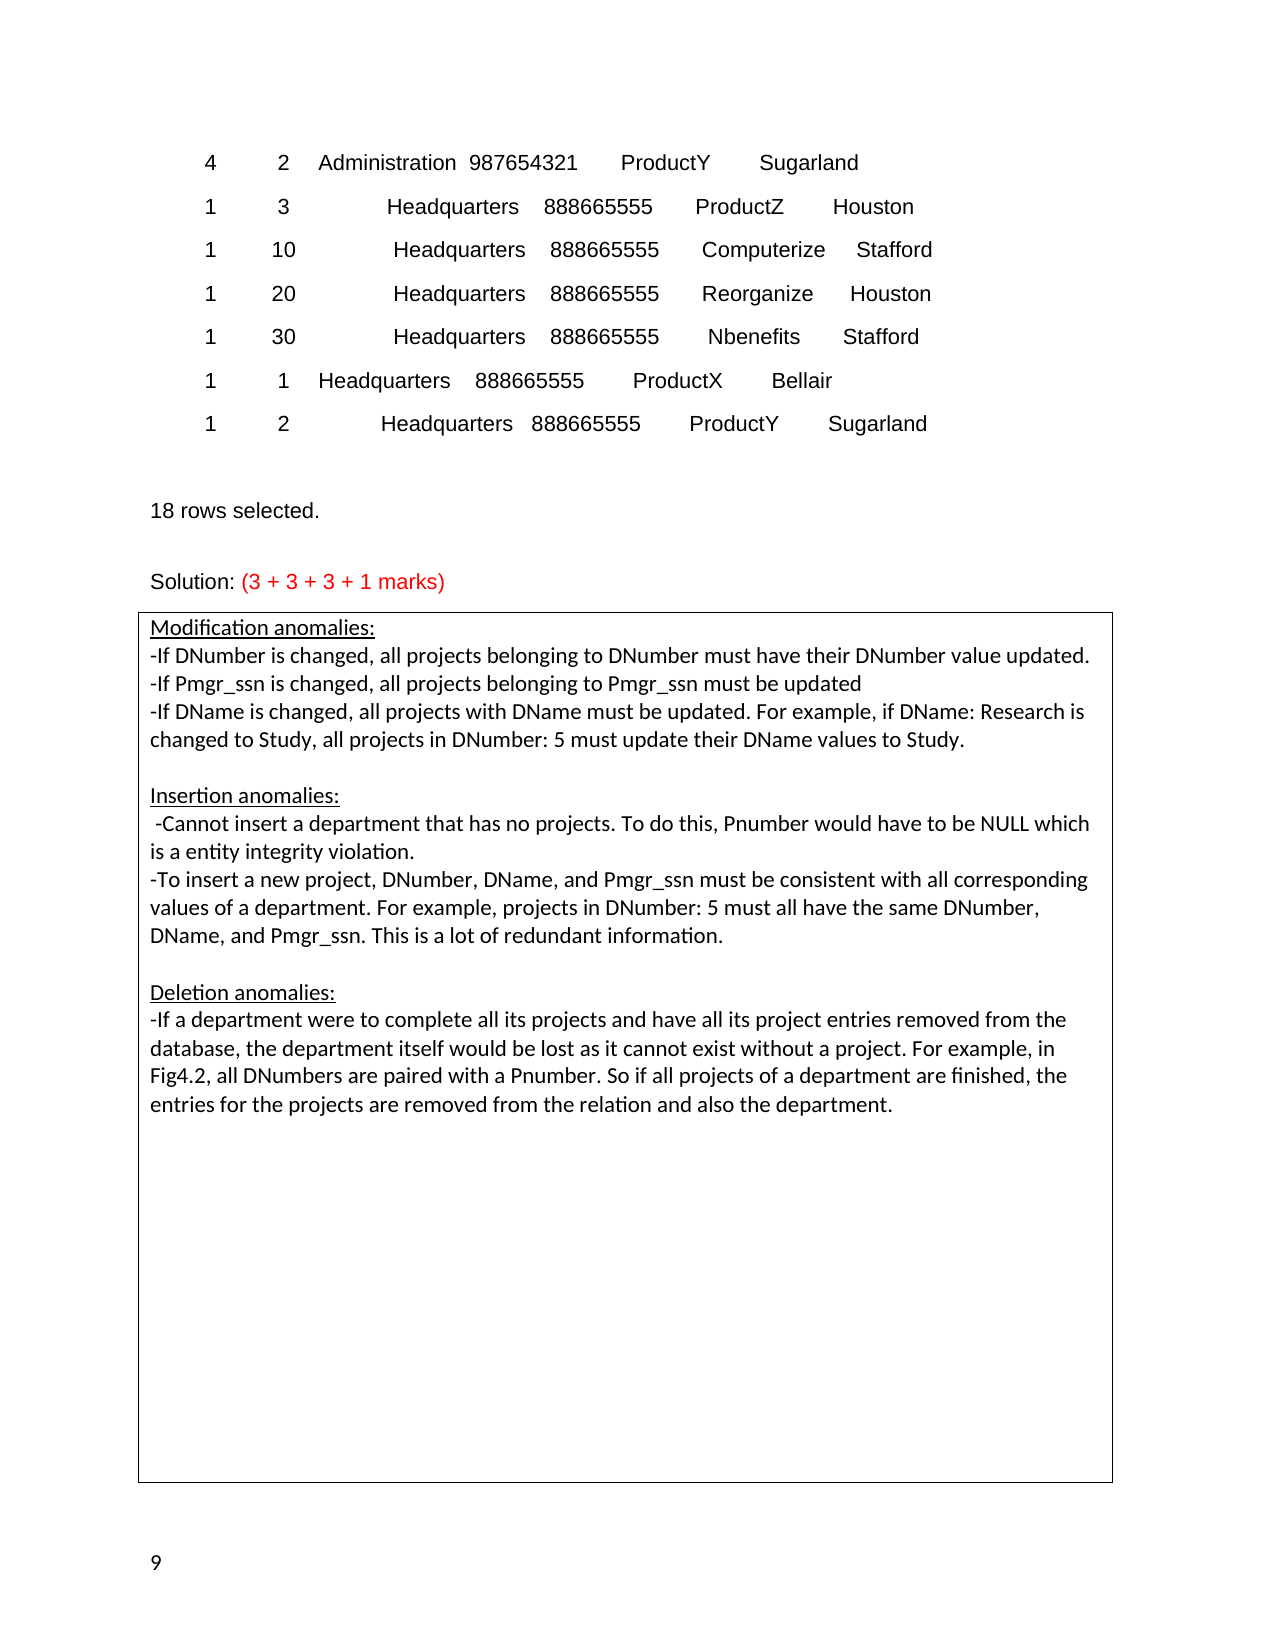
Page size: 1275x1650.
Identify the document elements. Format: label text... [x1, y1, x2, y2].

text 1 30 Headquarters 888665555 Nbenefits Stafford [150, 324, 1125, 349]
text 18 rows selected. [150, 498, 1125, 523]
text 1 2 Headquarters 888665555 ProductY Sugarland [150, 411, 1125, 436]
text 1 20 Headquarters 888665555 Reorganize Houston [150, 281, 1125, 306]
table_header Modification anomalies: -If DNumber is changed, all projects belonging to DNumber must have their DNumber value updated. -If Pmgr_ssn is changed, all projects belonging to Pmgr_ssn must be updated -If DName is changed, all projects with DName must be updated. For example, if DName: Research is changed to Study, all projects in DNumber: 5 must update their DName values to Study. Insertion anomalies: -Cannot insert a department that has no projects. To do this, Pnumber would have to be NULL which is a entity integrity violation. -To insert a new project, DNumber, DName, and Pmgr_ssn must be consistent with all corresponding values of a department. For example, projects in DNumber: 5 must all have the same DNumber, DName, and Pmgr_ssn. This is a lot of redundant information. Deletion anomalies: -If a department were to complete all its projects and have all its project entries removed from the database, the department itself would be lost as it cannot exist without a project. For example, in Fig4.2, all DNumbers are paired with a Pnumber. So if all projects of a department are finished, the entries for the projects are removed from the relation and also the department. [139, 613, 1112, 1482]
text Solution: (3 + 3 + 3 + 1 marks) [150, 542, 1125, 594]
text 4 2 Administration 987654321 ProductY Sugarland [150, 150, 1125, 175]
text 1 1 Headquarters 888665555 ProductX Bellair [150, 368, 1125, 393]
text 1 10 Headquarters 888665555 Computerize Stafford [150, 237, 1125, 262]
text 1 3 Headquarters 888665555 ProductZ Houston [150, 193, 1125, 219]
